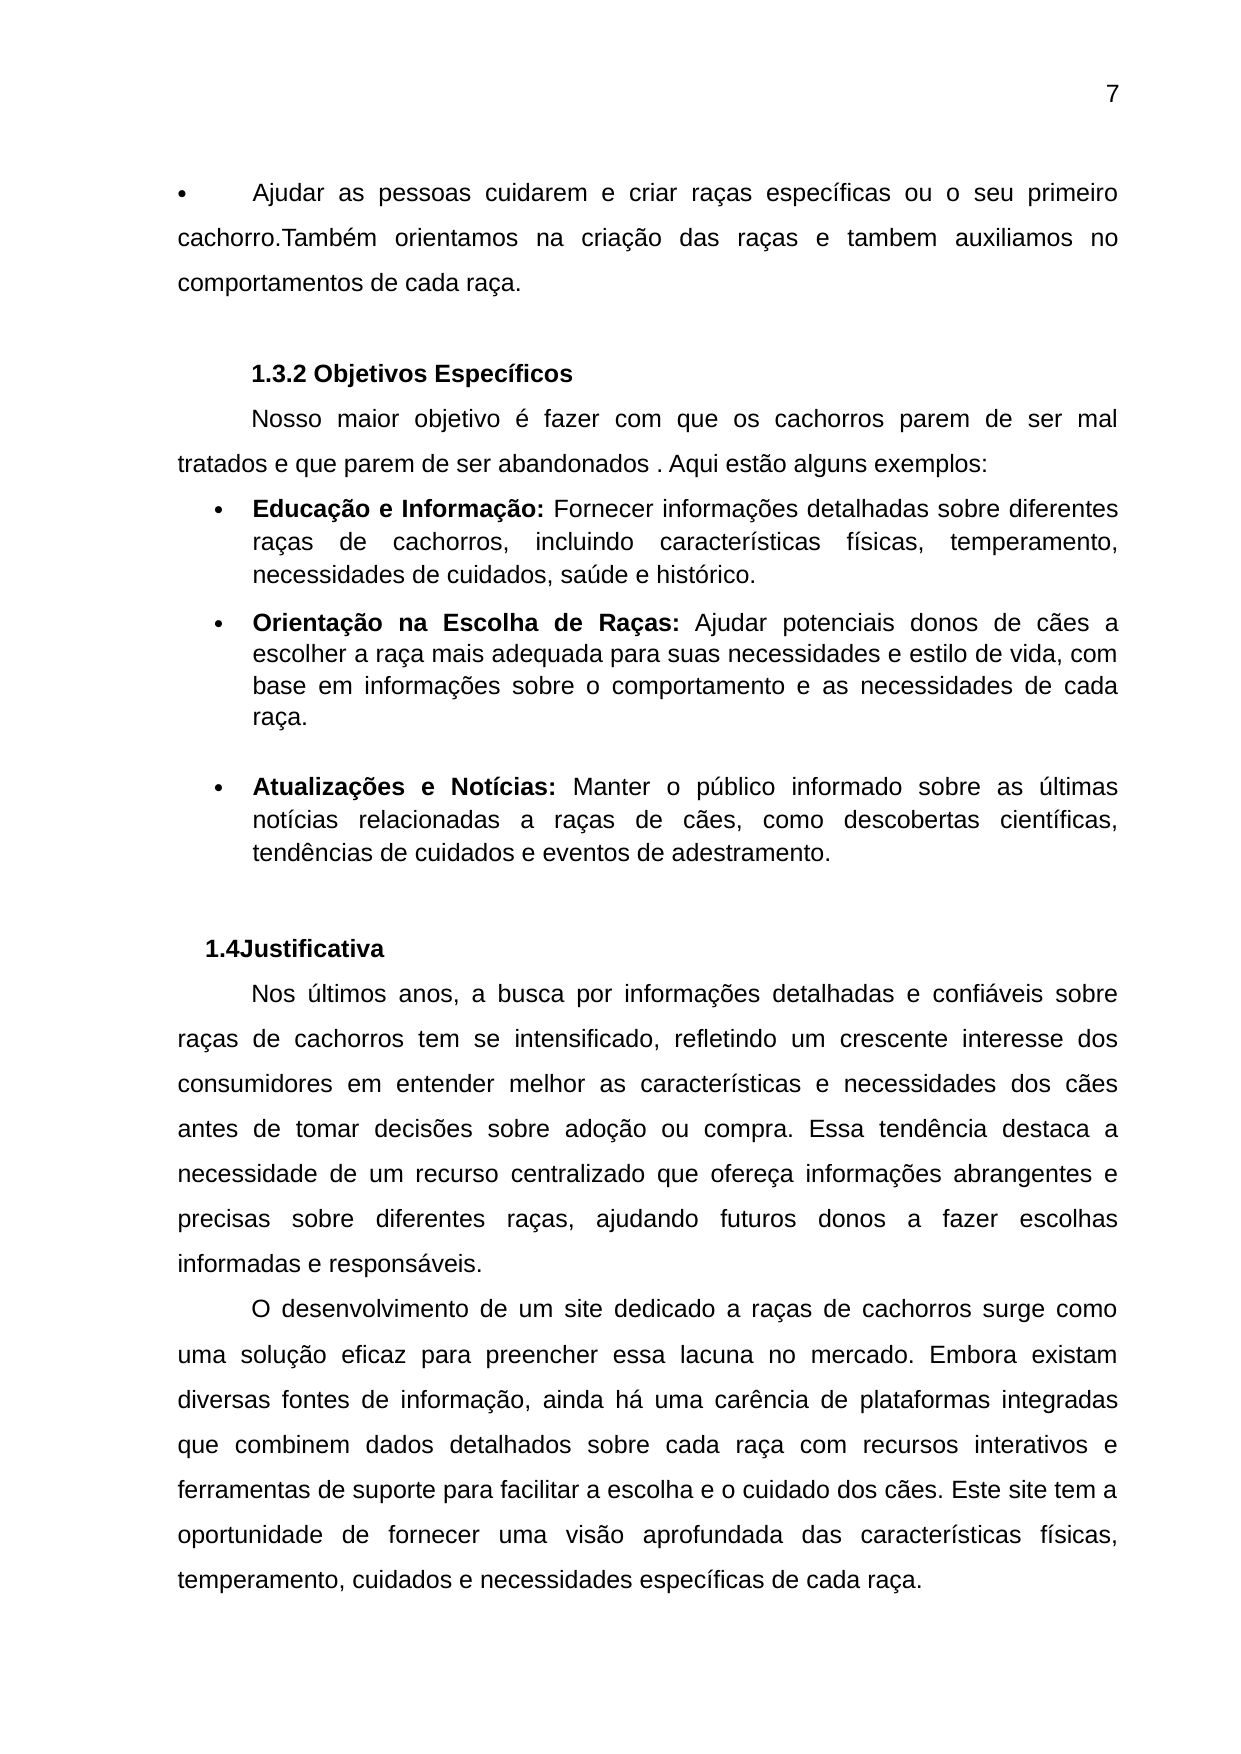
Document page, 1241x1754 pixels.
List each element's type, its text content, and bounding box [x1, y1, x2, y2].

list Educação e Informação: Fornecer informações detalhadas sobre diferentes raças de cachorros, incluindo características físicas, temperamento, necessidades de cuidados, saúde e histórico. [215, 494, 1119, 589]
list Orientação na Escolha de Raças: Ajudar potenciais donos de cães a escolher a raça mais adequada para suas necessidades e estilo de vida, com base em informações sobre o comportamento e as necessidades de cada raça. [215, 607, 1119, 731]
list Atualizações e Notícias: Manter o público informado sobre as últimas notícias relacionadas a raças de cães, como descobertas científicas, tendências de cuidados e eventos de adestramento. [215, 772, 1119, 867]
text O desenvolvimento de um site dedicado a raças de cachorros surge como uma solução eficaz para preencher essa lacuna no mercado. Embora existam diversas fontes de informação, ainda há uma carência de plataformas integradas que combinem dados detalhados sobre cada raça com recursos interativos e ferramentas de suporte para facilitar a escolha e o cuidado dos cães. Este site tem a oportunidade de fornecer uma visão aprofundada das características físicas, temperamento, cuidados e necessidades específicas de cada raça. [177, 1294, 1119, 1594]
text Nos últimos anos, a busca por informações detalhadas e confiáveis sobre raças de cachorros tem se intensificado, refletindo um crescente interesse dos consumidores em entender melhor as características e necessidades dos cães antes de tomar decisões sobre adoção ou compra. Essa tendência destaca a necessidade de um recurso centralizado que ofereça informações abrangentes e precisas sobre diferentes raças, ajudando futuros donos a fazer escolhas informadas e responsáveis. [177, 979, 1119, 1278]
subtitle Ajudar as pessoas cuidarem e criar raças específicas ou o seu primeiro cachorro.Também orientamos na criação das raças e tambem auxiliamos no comportamentos de cada raça. [177, 178, 1119, 297]
text Nosso maior objetivo é fazer com que os cachorros parem de ser mal tratados e que parem de ser abandonados . Aqui estão alguns exemplos: [177, 404, 1119, 477]
text 1.4Justificativa [177, 934, 1119, 962]
text 1.3.2 Objetivos Específicos [177, 358, 1119, 387]
